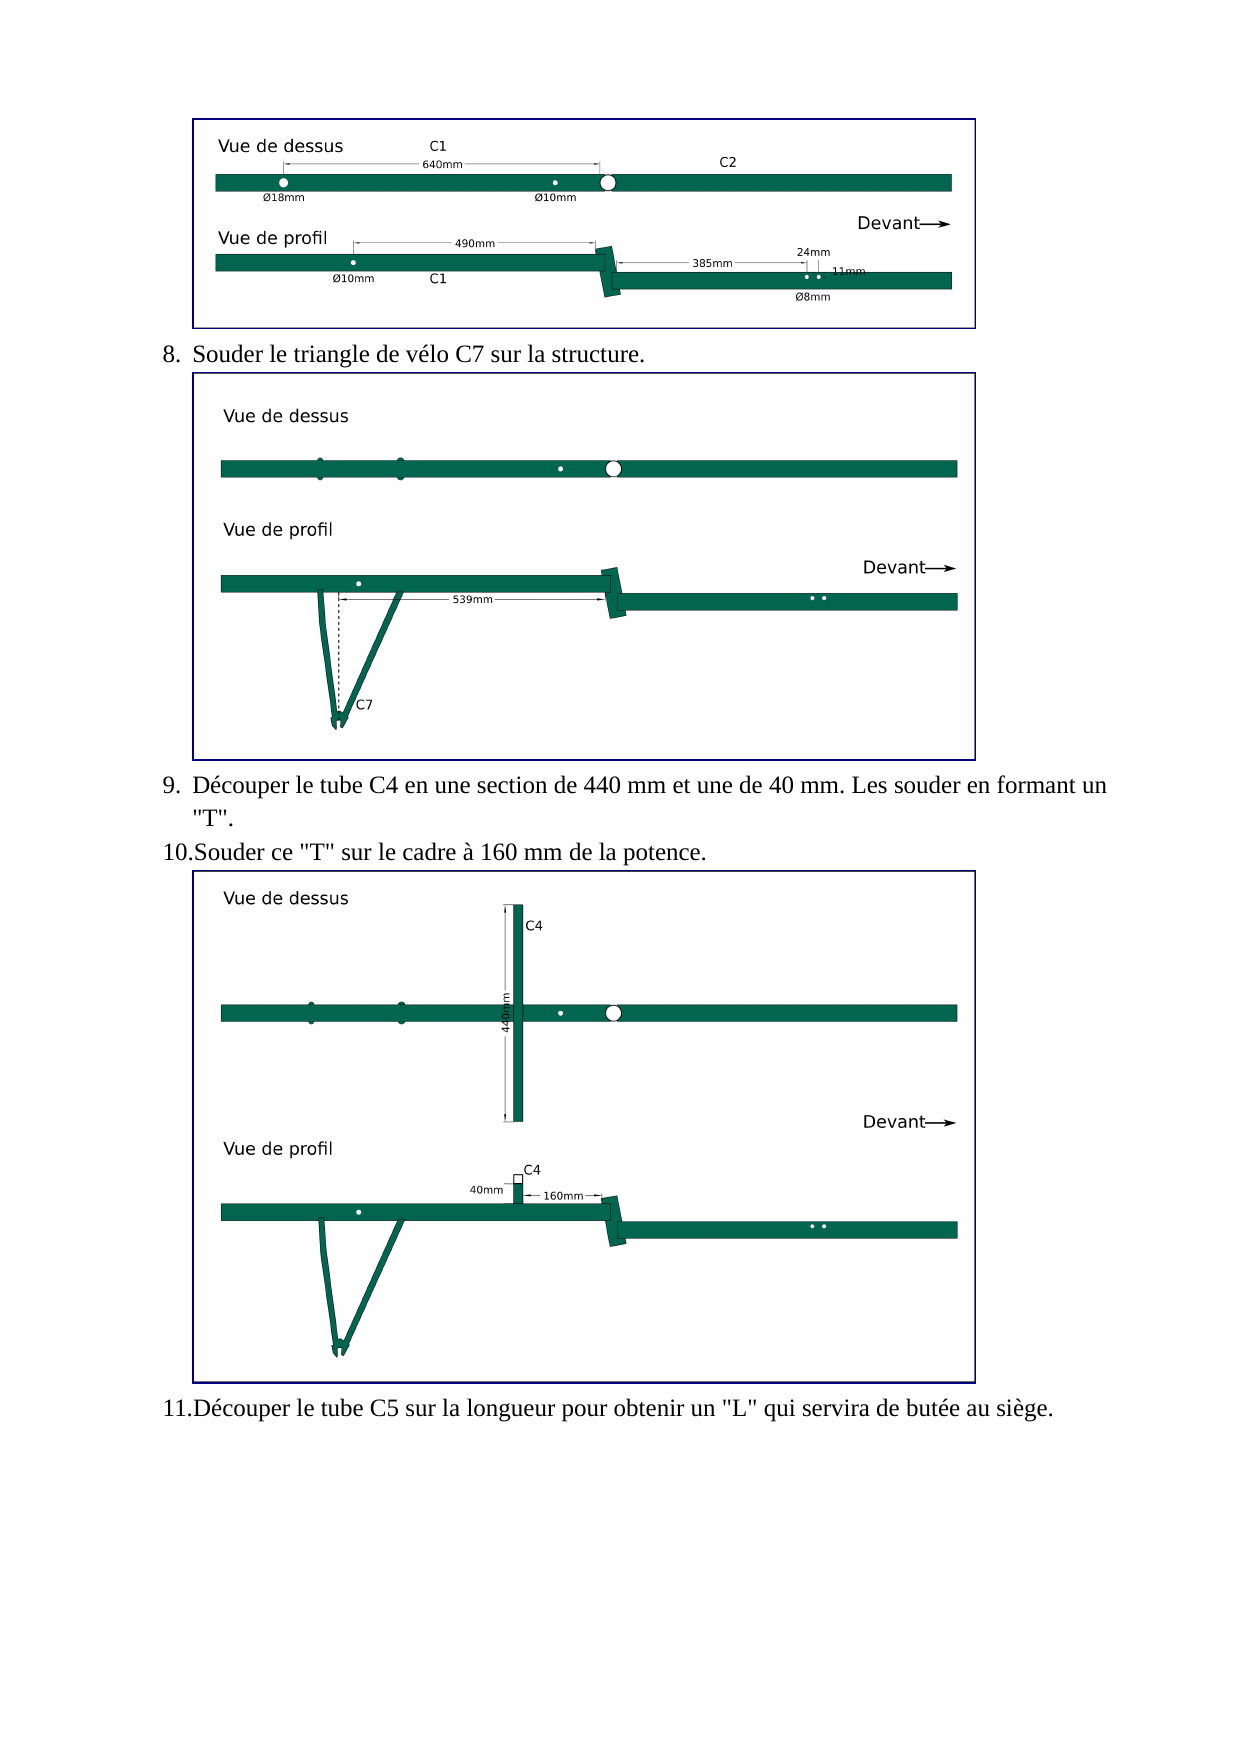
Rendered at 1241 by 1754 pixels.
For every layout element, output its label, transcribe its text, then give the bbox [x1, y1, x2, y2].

picture [194, 871, 975, 1382]
list Souder ce "T" sur le cadre à 160 mm de la potence. [162, 837, 1122, 1389]
picture [194, 120, 975, 328]
list Découper le tube C4 en une section de 440 mm et une de 40 mm. Les souder en formant un "T". [162, 771, 1122, 832]
list Découper le tube C5 sur la longueur pour obtenir un "L" qui servira de butée au siège. [162, 1393, 1122, 1422]
picture [194, 373, 975, 759]
list Souder le triangle de vélo C7 sur la structure. [162, 339, 1122, 766]
